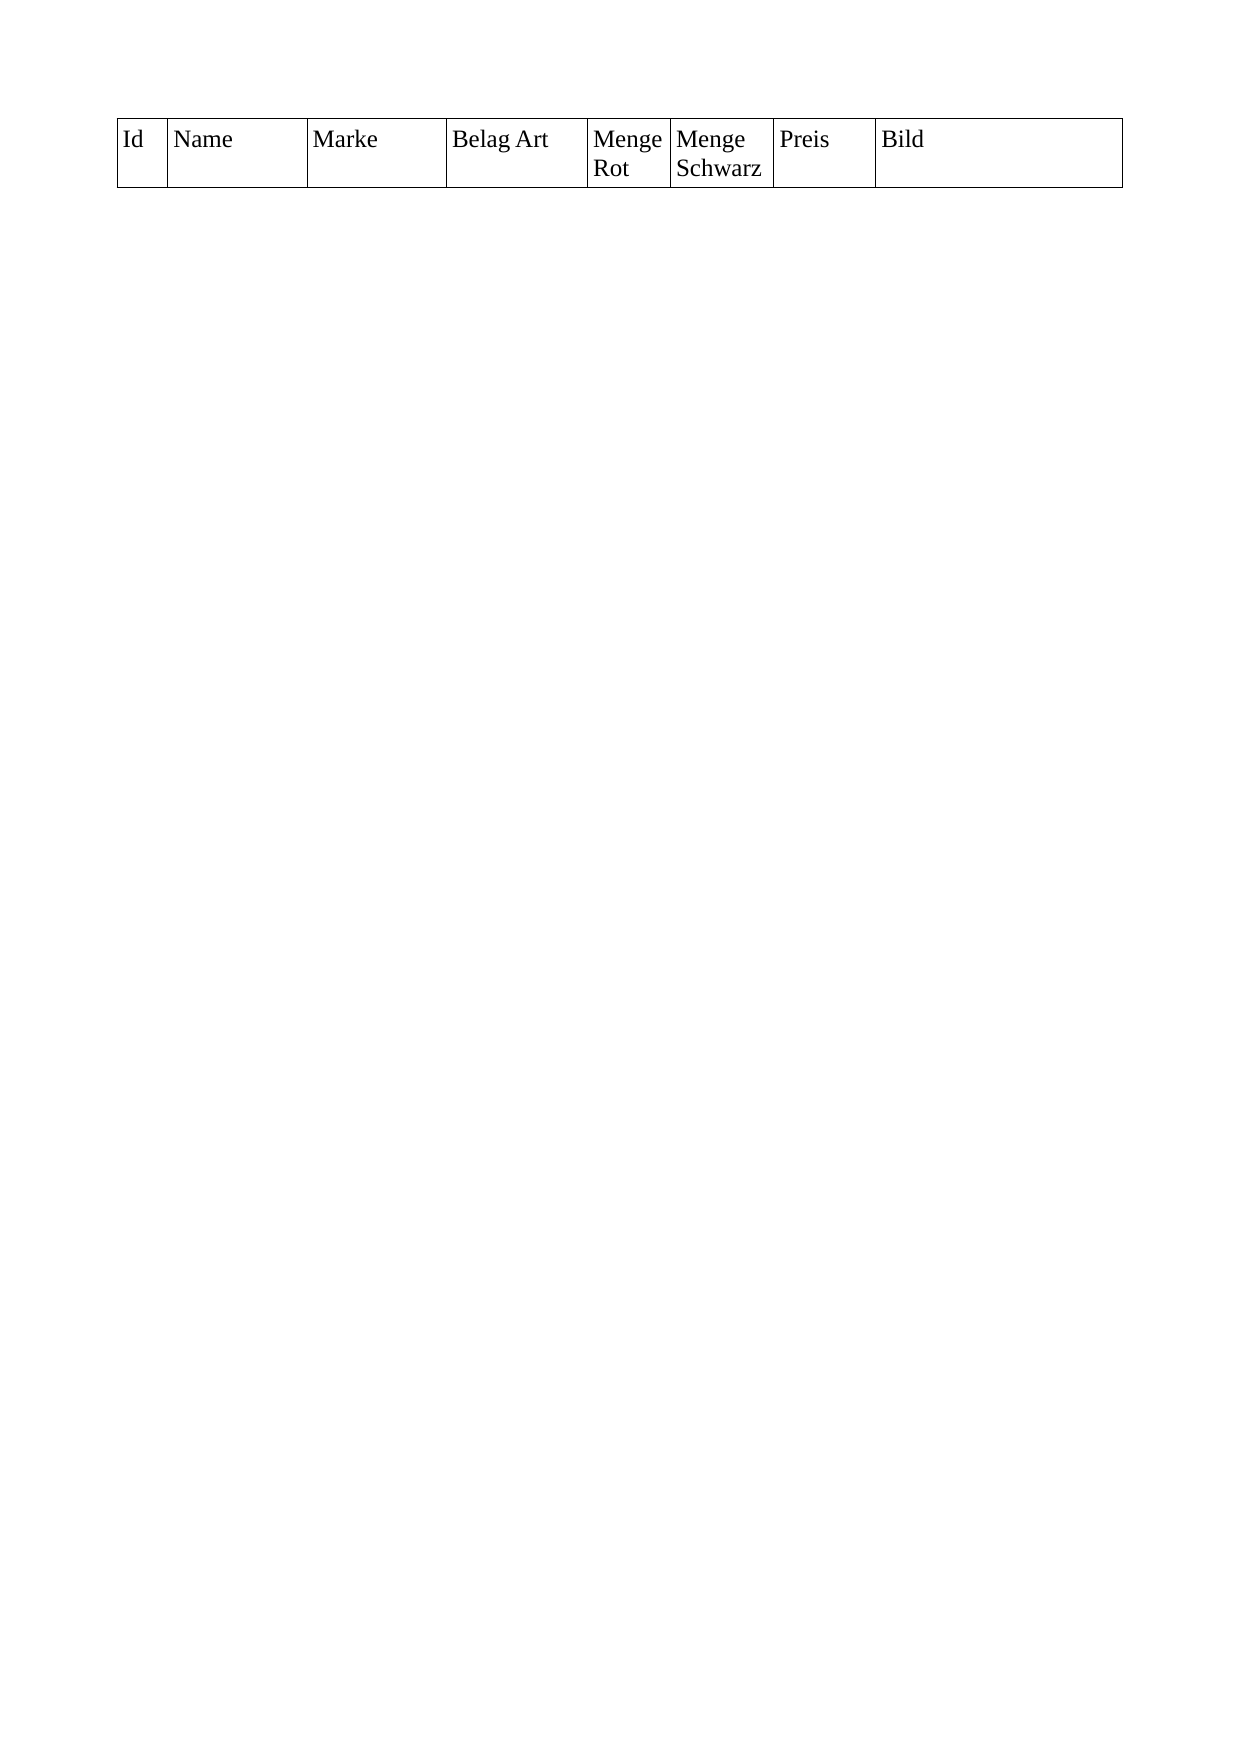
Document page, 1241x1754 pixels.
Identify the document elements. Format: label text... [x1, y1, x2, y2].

table_header Marke [308, 119, 446, 187]
table_header Menge Rot [588, 119, 670, 187]
table_header Preis [774, 119, 875, 187]
table_header Menge Schwarz [671, 119, 773, 187]
table_header Name [168, 119, 307, 187]
table_header Bild [876, 119, 1122, 187]
table_header Id [118, 119, 167, 187]
table_header Belag Art [447, 119, 587, 187]
